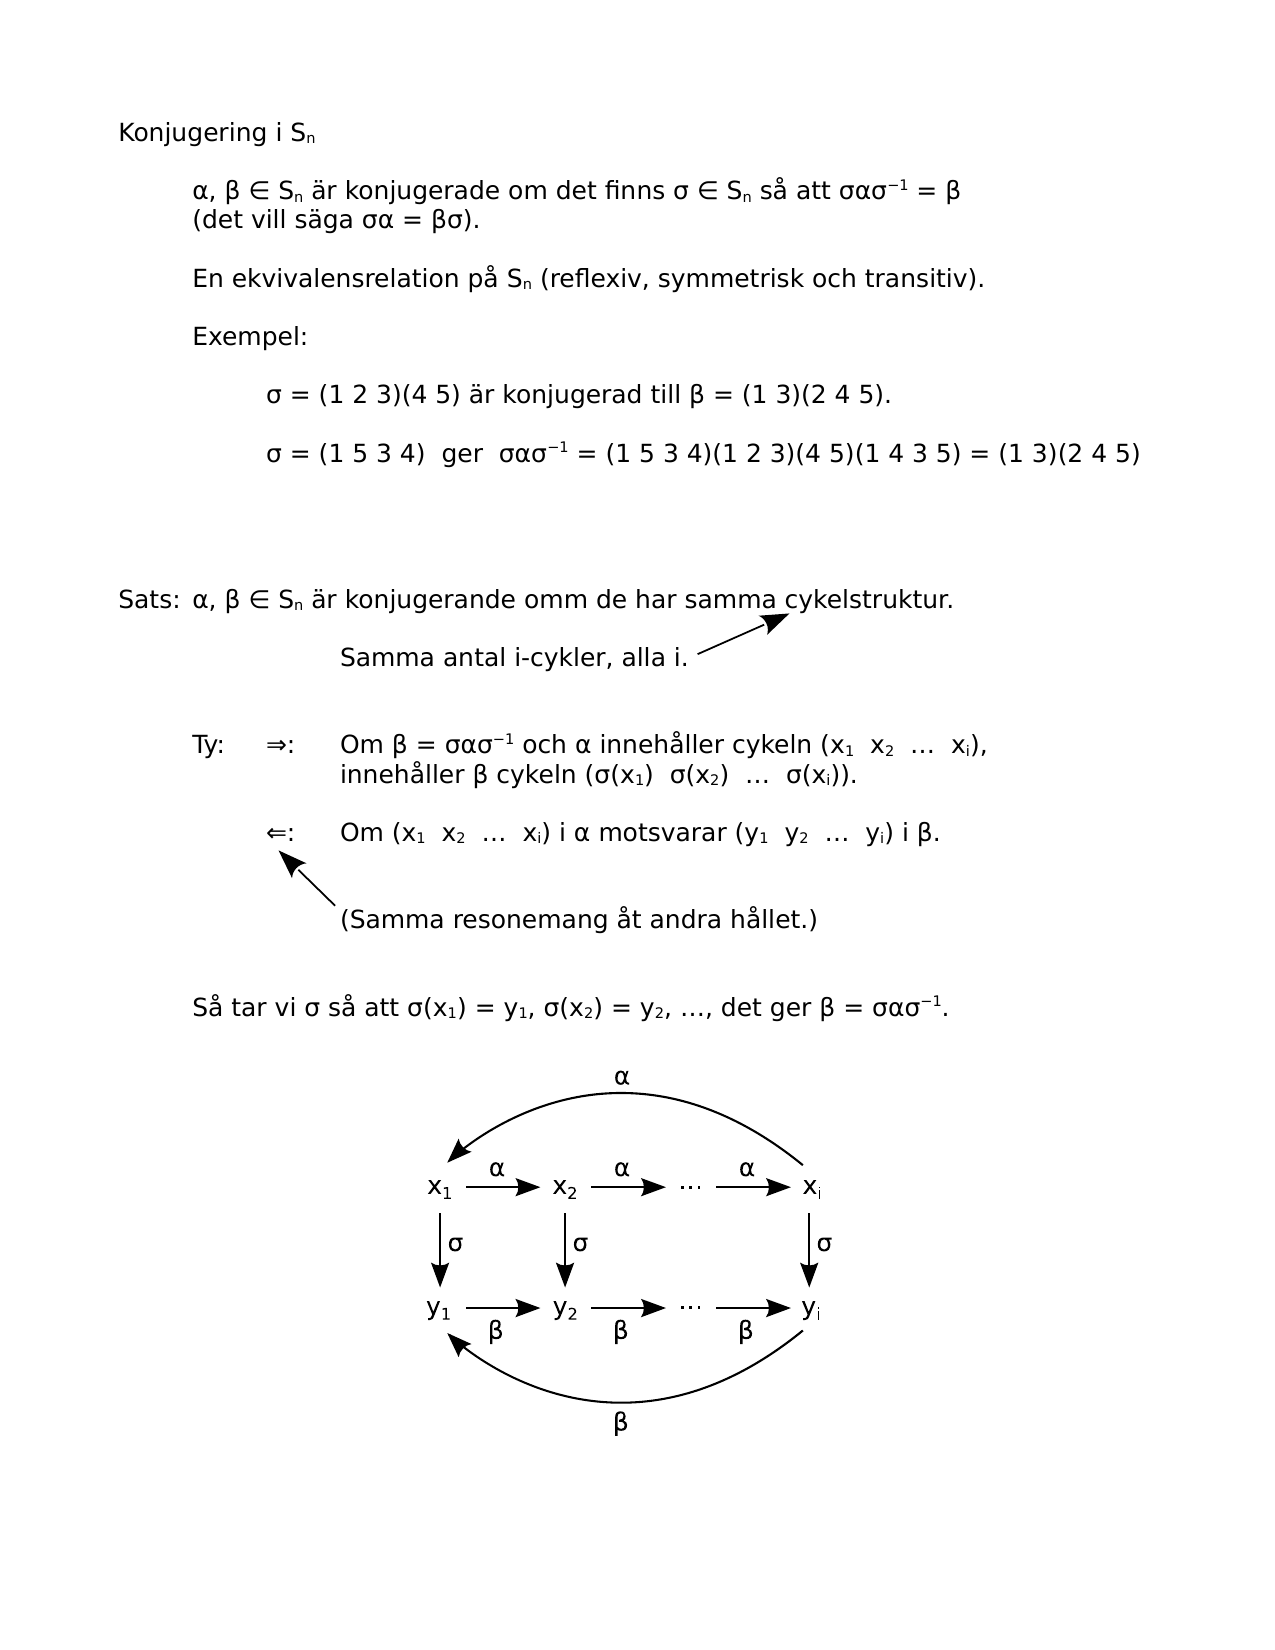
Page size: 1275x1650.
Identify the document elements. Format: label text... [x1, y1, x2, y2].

text σ = (1 2 3)(4 5) är konjugerad till β = (1 3)(2 4 5). [118, 381, 1157, 410]
text innehåller β cykeln (σ(x1) σ(x2) … σ(xi)). [118, 760, 1157, 789]
text En ekvivalensrelation på Sn (reflexiv, symmetrisk och transitiv). [118, 264, 1157, 293]
text α, β ∈ Sn är konjugerade om det finns σ ∈ Sn så att σασ−1 = β [118, 176, 1157, 206]
text Exempel: [118, 322, 1157, 351]
text (Samma resonemang åt andra hållet.) [118, 906, 1157, 935]
text ⇐: Om (x1 x2 … xi) i α motsvarar (y1 y2 … yi) i β. [118, 818, 1157, 847]
text Samma antal i-cykler, alla i. [118, 643, 1157, 672]
text σ = (1 5 3 4) ger σασ−1 = (1 5 3 4)(1 2 3)(4 5)(1 4 3 5) = (1 3)(2 4 5) [118, 439, 1157, 468]
text (det vill säga σα = βσ). [118, 206, 1157, 235]
text Konjugering i Sn [118, 118, 1157, 147]
text Sats: α, β ∈ Sn är konjugerande omm de har samma cykelstruktur. [118, 585, 1157, 614]
text Så tar vi σ så att σ(x1) = y1, σ(x2) = y2, …, det ger β = σασ−1. [118, 993, 1157, 1022]
text Ty: ⇒: Om β = σασ−1 och α innehåller cykeln (x1 x2 … xi), [118, 731, 1157, 760]
